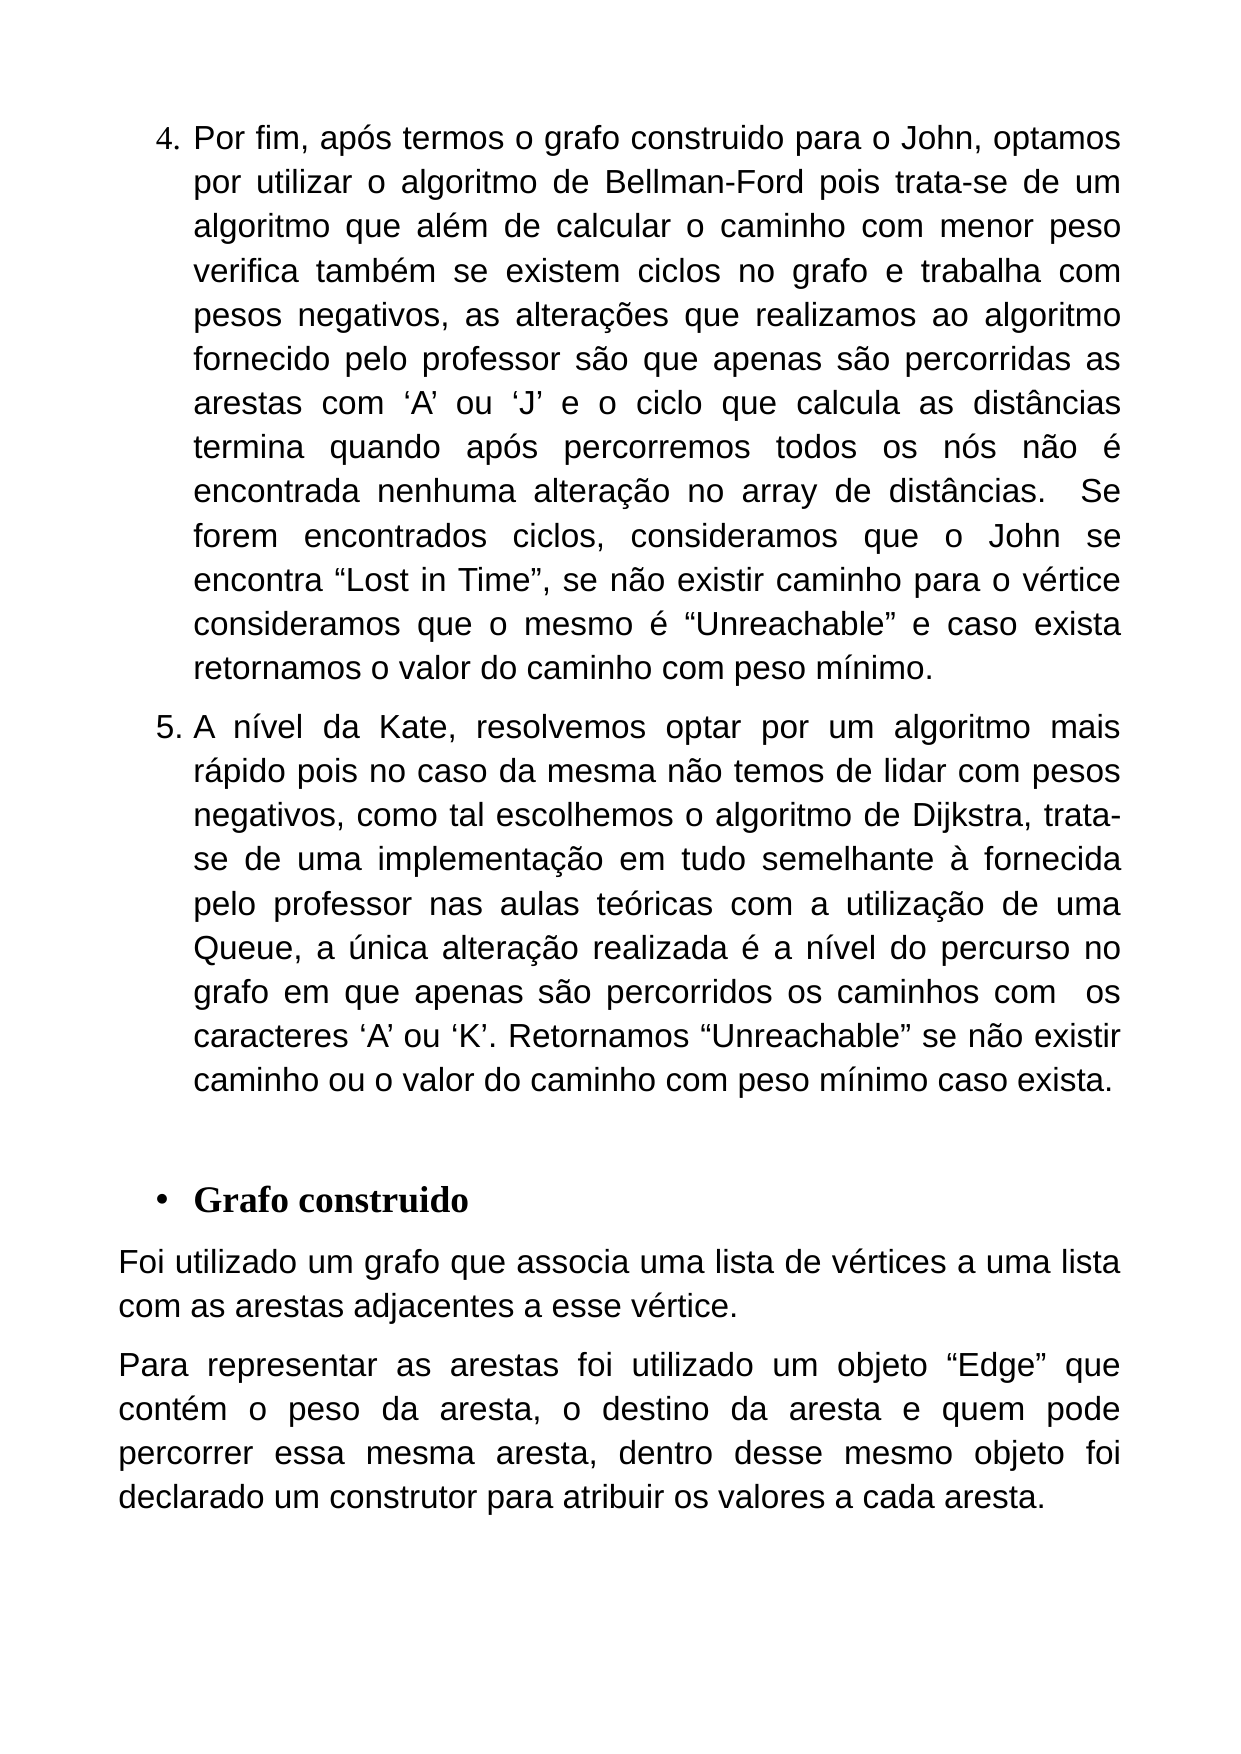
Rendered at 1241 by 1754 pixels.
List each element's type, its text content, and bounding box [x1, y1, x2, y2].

text Foi utilizado um grafo que associa uma lista de vértices a uma lista com as arestas adjacentes a esse vértice. [118, 1242, 1122, 1324]
list Por fim, após termos o grafo construido para o John, optamos por utilizar o algoritmo de Bellman-Ford pois trata-se de um algoritmo que além de calcular o caminho com menor peso verifica também se existem ciclos no grafo e trabalha com pesos negativos, as alterações que realizamos ao algoritmo fornecido pelo professor são que apenas são percorridas as arestas com ‘A’ ou ‘J’ e o ciclo que calcula as distâncias termina quando após percorremos todos os nós não é encontrada nenhuma alteração no array de distâncias. Se forem encontrados ciclos, consideramos que o John se encontra “Lost in Time”, se não existir caminho para o vértice consideramos que o mesmo é “Unreachable” e caso exista retornamos o valor do caminho com peso mínimo. [156, 118, 1122, 687]
list A nível da Kate, resolvemos optar por um algoritmo mais rápido pois no caso da mesma não temos de lidar com pesos negativos, como tal escolhemos o algoritmo de Dijkstra, trata-se de uma implementação em tudo semelhante à fornecida pelo professor nas aulas teóricas com a utilização de uma Queue, a única alteração realizada é a nível do percurso no grafo em que apenas são percorridos os caminhos com os caracteres ‘A’ ou ‘K’. Retornamos “Unreachable” se não existir caminho ou o valor do caminho com peso mínimo caso exista. [156, 707, 1122, 1099]
text Para representar as arestas foi utilizado um objeto “Edge” que contém o peso da aresta, o destino da aresta e quem pode percorrer essa mesma aresta, dentro desse mesmo objeto foi declarado um construtor para atribuir os valores a cada aresta. [118, 1345, 1122, 1516]
list Grafo construido [156, 1178, 1122, 1221]
